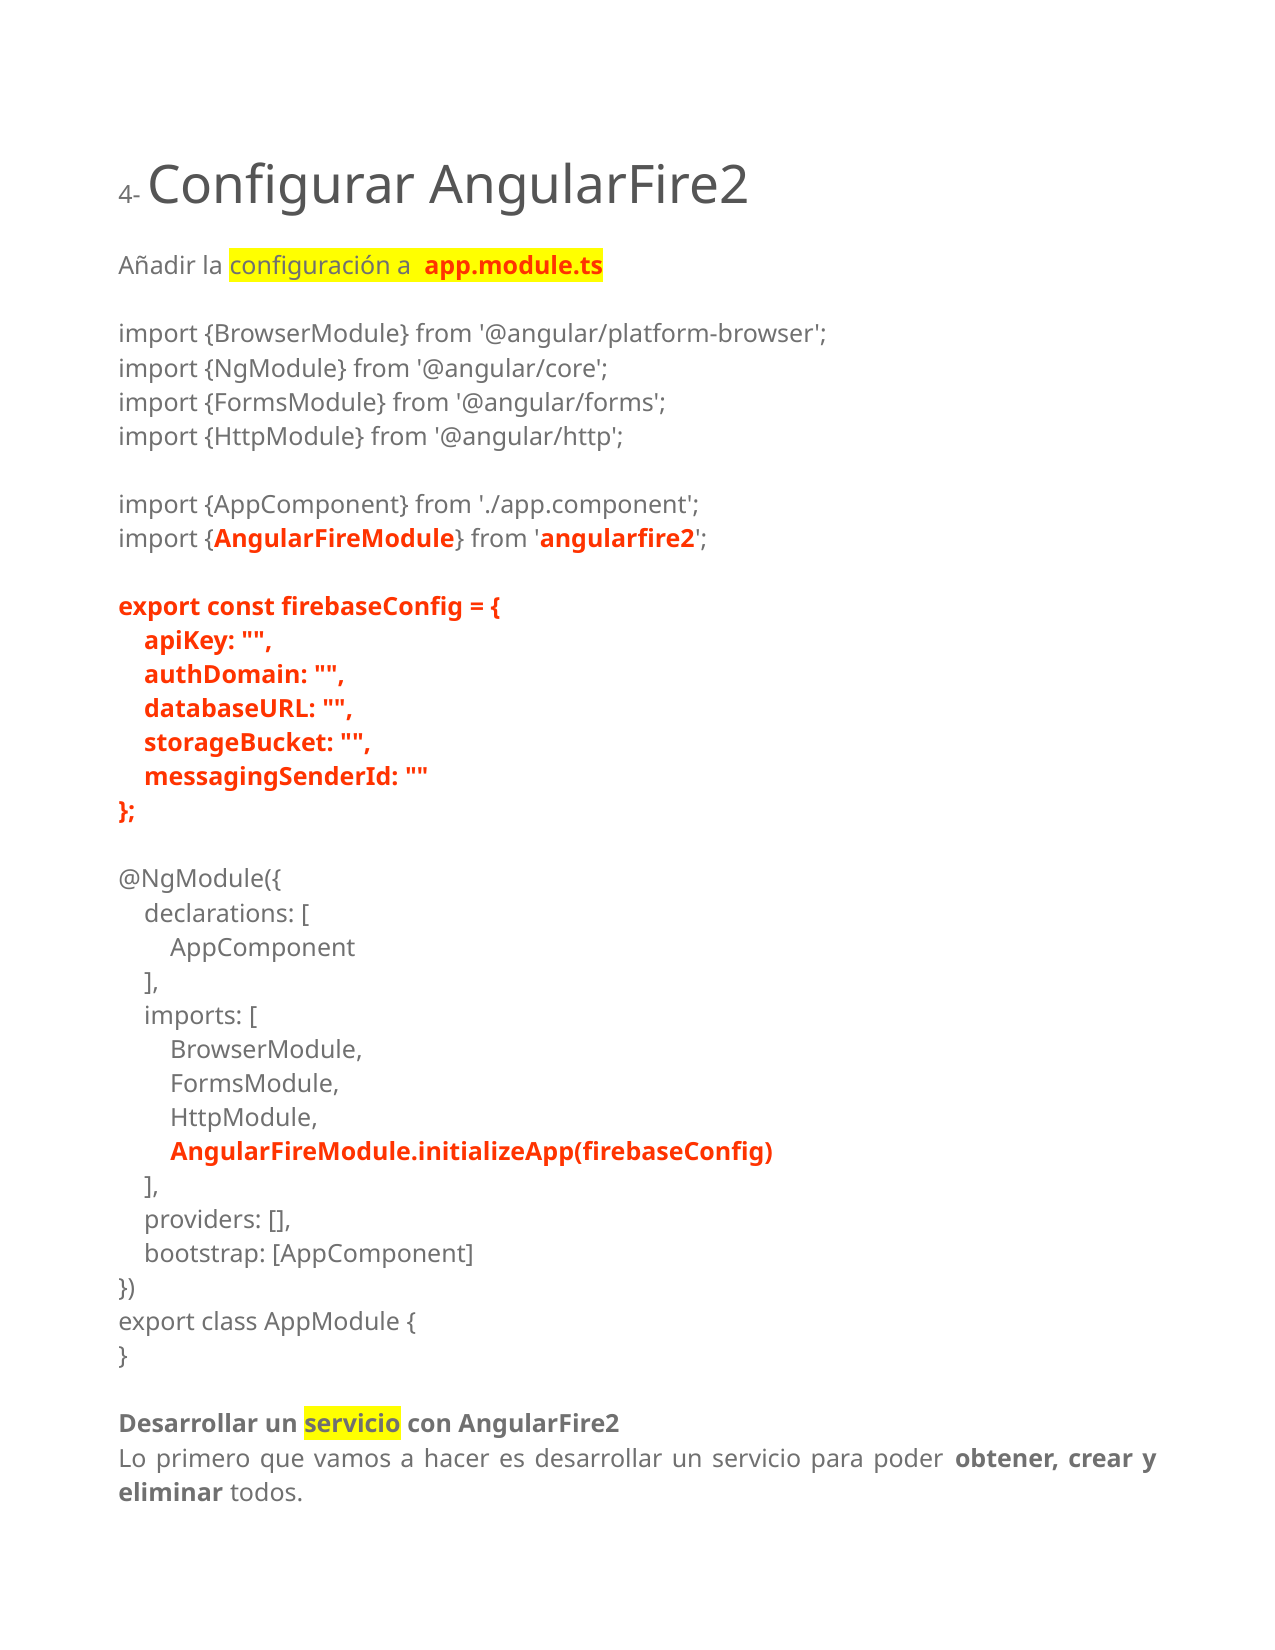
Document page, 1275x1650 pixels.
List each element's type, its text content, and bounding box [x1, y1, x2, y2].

text import {AngularFireModule} from 'angularfire2'; [118, 521, 1157, 554]
text apiKey: "", [118, 623, 1157, 657]
text } [118, 1338, 1157, 1372]
text ], [118, 963, 1157, 997]
text export const firebaseConfig = { [118, 589, 1157, 623]
text authDomain: "", [118, 657, 1157, 691]
text Desarrollar un servicio con AngularFire2 [118, 1406, 1157, 1440]
text @NgModule({ [118, 861, 1157, 895]
text import {BrowserModule} from '@angular/platform-browser'; [118, 316, 1157, 350]
text import {HttpModule} from '@angular/http'; [118, 418, 1157, 452]
text AngularFireModule.initializeApp(firebaseConfig) [118, 1134, 1157, 1168]
text databaseURL: "", [118, 691, 1157, 725]
text HttpModule, [118, 1099, 1157, 1134]
text 4- Configurar AngularFire2 [118, 147, 1157, 219]
text import {FormsModule} from '@angular/forms'; [118, 384, 1157, 418]
text declarations: [ [118, 895, 1157, 929]
text }; [118, 793, 1157, 827]
text providers: [], [118, 1202, 1157, 1236]
text }) [118, 1270, 1157, 1304]
text import {NgModule} from '@angular/core'; [118, 350, 1157, 384]
text FormsModule, [118, 1066, 1157, 1099]
text imports: [ [118, 997, 1157, 1031]
text AppComponent [118, 929, 1157, 963]
text BrowserModule, [118, 1031, 1157, 1066]
text ], [118, 1168, 1157, 1202]
text messagingSenderId: "" [118, 759, 1157, 793]
text Añadir la configuración a app.module.ts [118, 248, 1157, 282]
text export class AppModule { [118, 1304, 1157, 1338]
text bootstrap: [AppComponent] [118, 1236, 1157, 1270]
text import {AppComponent} from './app.component'; [118, 486, 1157, 521]
text Lo primero que vamos a hacer es desarrollar un servicio para poder obtener, crear y eliminar todos. [118, 1440, 1157, 1508]
text storageBucket: "", [118, 725, 1157, 759]
